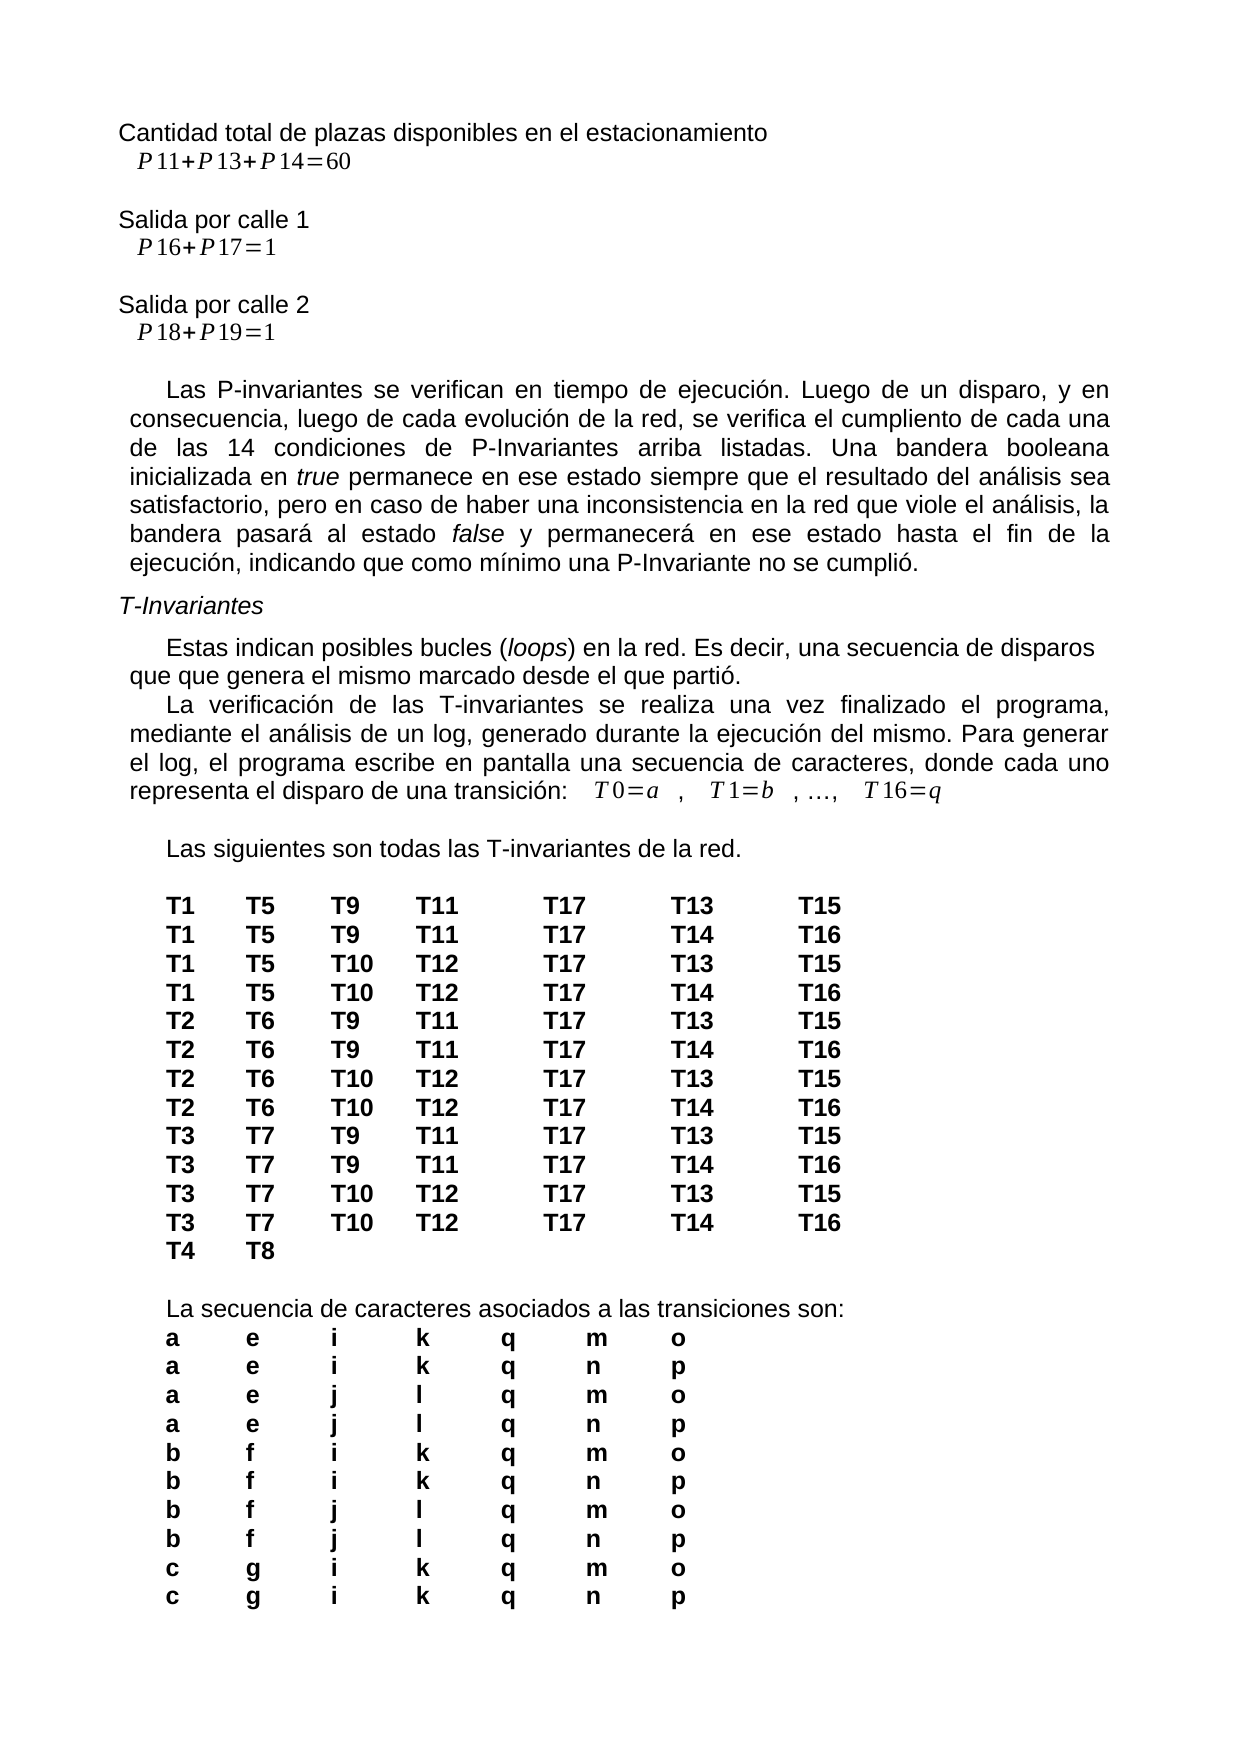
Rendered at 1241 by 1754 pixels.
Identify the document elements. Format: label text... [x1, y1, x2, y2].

text b f j l q m o [165, 1495, 1110, 1524]
text T1 T5 T10 T12 T17 T14 T16 [129, 977, 1111, 1006]
text a e j l q n p [165, 1409, 1110, 1437]
text Cantidad total de plazas disponibles en el estacionamiento [118, 118, 1122, 147]
text Las P-invariantes se verifican en tiempo de ejecución. Luego de un disparo, y en consecuencia, luego de cada evolución de la red, se verifica el cumpliento de cada una de las 14 condiciones de P-Invariantes arriba listadas. Una bandera booleana inicializada en true permanece en ese estado siempre que el resultado del análisis sea satisfactorio, pero en caso de haber una inconsistencia en la red que viole el análisis, la bandera pasará al estado false y permanecerá en ese estado hasta el fin de la ejecución, indicando que como mínimo una P-Invariante no se cumplió. [129, 375, 1111, 577]
text Estas indican posibles bucles (loops) en la red. Es decir, una secuencia de disparos que que genera el mismo marcado desde el que partió. [129, 632, 1111, 690]
text Salida por calle 2 [118, 290, 1122, 319]
text T3 T7 T9 T11 T17 T13 T15 [129, 1121, 1111, 1150]
subtitle T-Invariantes [118, 591, 1122, 620]
text T1 T5 T9 T11 T17 T13 T15 [129, 891, 1111, 920]
text T3 T7 T9 T11 T17 T14 T16 [129, 1150, 1111, 1179]
text c g i k q n p [165, 1581, 1110, 1610]
text c g i k q m o [165, 1552, 1110, 1581]
text La verificación de las T-invariantes se realiza una vez finalizado el programa, mediante el análisis de un log, generado durante la ejecución del mismo. Para generar el log, el programa escribe en pantalla una secuencia de caracteres, donde cada uno representa el disparo de una transición: , , …, [129, 690, 1111, 805]
text T1 T5 T10 T12 T17 T13 T15 [129, 949, 1111, 977]
text T1 T5 T9 T11 T17 T14 T16 [129, 920, 1111, 949]
text T2 T6 T9 T11 T17 T14 T16 [129, 1035, 1111, 1064]
text T2 T6 T10 T12 T17 T14 T16 [129, 1092, 1111, 1121]
text a e j l q m o [165, 1380, 1110, 1409]
text T4 T8 [129, 1236, 1111, 1265]
text b f i k q n p [165, 1466, 1110, 1495]
text Las siguientes son todas las T-invariantes de la red. [129, 834, 1111, 862]
text a e i k q m o [165, 1322, 1110, 1351]
text Salida por calle 1 [118, 205, 1122, 233]
text b f j l q n p [165, 1524, 1110, 1552]
text T3 T7 T10 T12 T17 T14 T16 [129, 1207, 1111, 1236]
text T2 T6 T9 T11 T17 T13 T15 [129, 1006, 1111, 1035]
text T2 T6 T10 T12 T17 T13 T15 [129, 1064, 1111, 1092]
text La secuencia de caracteres asociados a las transiciones son: [129, 1294, 1111, 1322]
text b f i k q m o [165, 1437, 1110, 1466]
text T3 T7 T10 T12 T17 T13 T15 [129, 1179, 1111, 1207]
text a e i k q n p [165, 1351, 1110, 1380]
